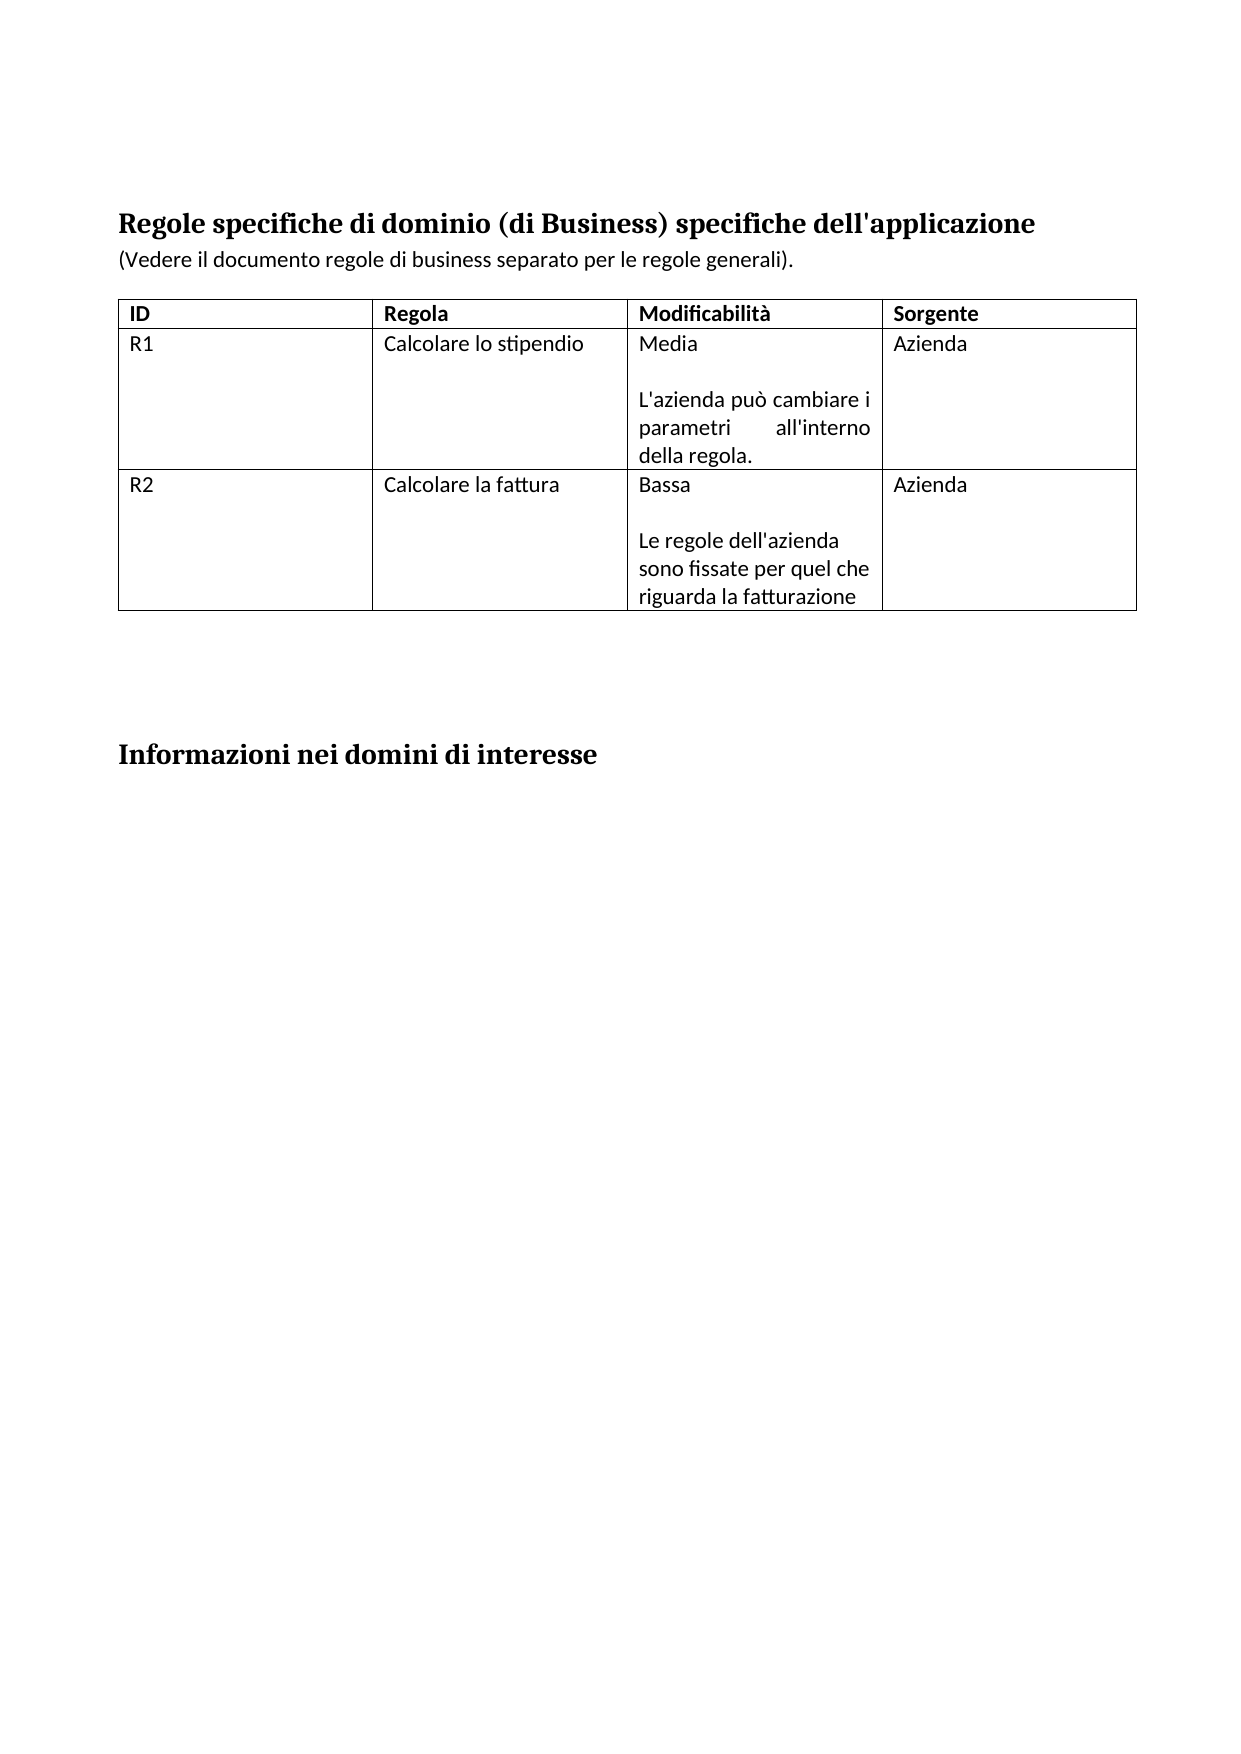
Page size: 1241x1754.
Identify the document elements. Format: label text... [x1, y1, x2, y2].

subtitle Informazioni nei domini di interesse [118, 738, 1122, 771]
table_cell Calcolare la fattura [373, 470, 627, 610]
table_header Modificabilità [628, 300, 882, 328]
table_header Regola [373, 300, 627, 328]
table_cell Bassa Le regole dell'azienda sono fissate per quel che riguarda la fatturazione [628, 470, 882, 610]
table_cell Media L'azienda può cambiare i parametri all'interno della regola. [628, 329, 882, 469]
table_cell R1 [119, 329, 372, 469]
table_cell Azienda [883, 329, 1136, 469]
table_cell R2 [119, 470, 372, 610]
table_header Sorgente [883, 300, 1136, 328]
text (Vedere il documento regole di business separato per le regole generali). [118, 246, 1122, 273]
subtitle Regole specifiche di dominio (di Business) specifiche dell'applicazione [118, 207, 1122, 241]
table_cell Calcolare lo stipendio [373, 329, 627, 469]
table_header ID [119, 300, 372, 328]
table_cell Azienda [883, 470, 1136, 610]
